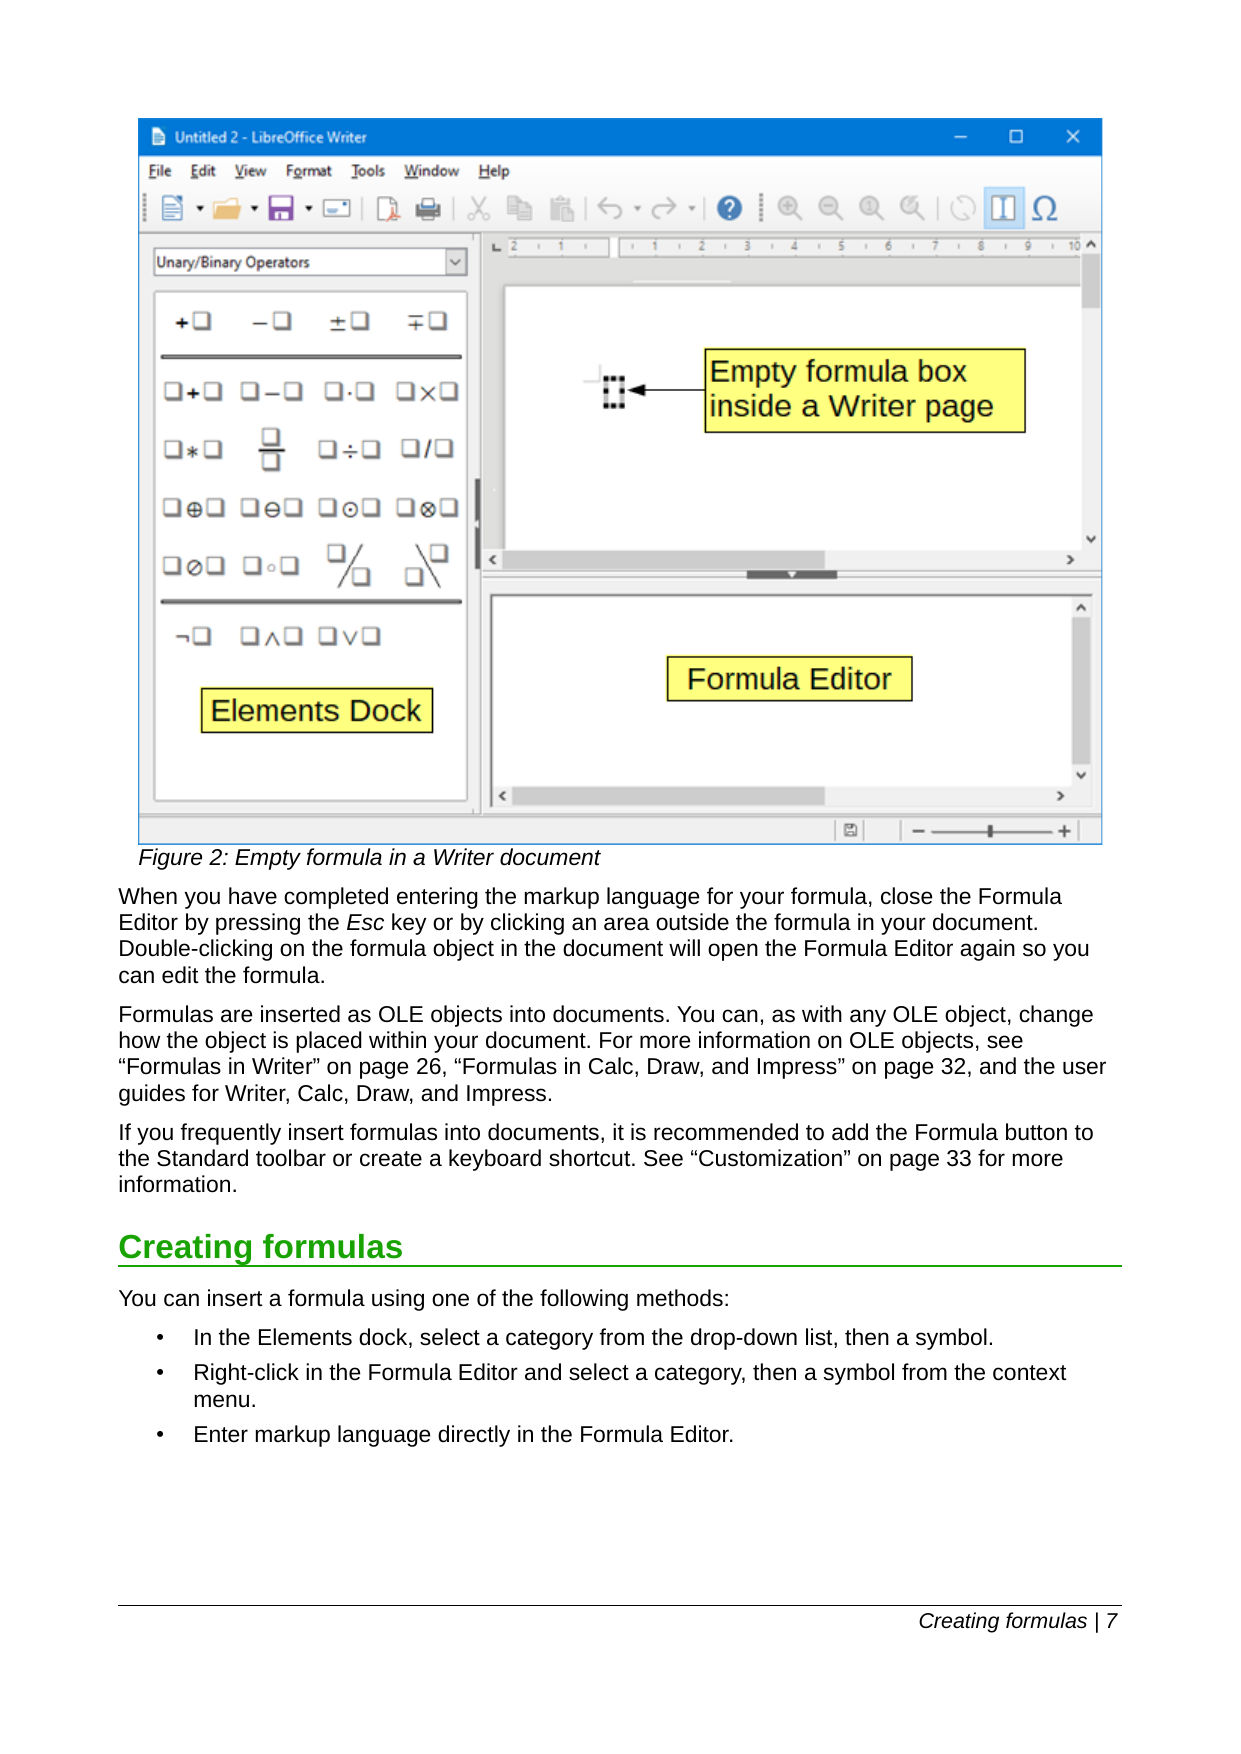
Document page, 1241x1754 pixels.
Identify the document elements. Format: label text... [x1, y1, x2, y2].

text When you have completed entering the markup language for your formula, close the Formula Editor by pressing the Esc key or by clicking an area outside the formula in your document. Double-clicking on the formula object in the document will open the Formula Editor again so you can edit the formula. [118, 883, 1122, 988]
text You can insert a formula using one of the following methods: [118, 1285, 1122, 1312]
list In the Elements dock, select a category from the drop-down list, then a symbol. [156, 1324, 1122, 1350]
list Right-click in the Formula Editor and select a category, then a symbol from the context menu. [156, 1359, 1122, 1412]
picture [138, 118, 1103, 845]
text If you frequently insert formulas into documents, it is recommended to add the Formula button to the Standard toolbar or create a keyboard shortcut. See “Customization” on page 33 for more information. [118, 1118, 1122, 1197]
text Formulas are inserted as OLE objects into documents. You can, as with any OLE object, change how the object is placed within your document. For more information on OLE objects, see “Formulas in Writer” on page 26, “Formulas in Calc, Draw, and Impress” on page 32, and the user guides for Writer, Calc, Draw, and Impress. [118, 1001, 1122, 1106]
list Enter markup language directly in the Formula Editor. [156, 1421, 1122, 1447]
subtitle Creating formulas [118, 1227, 1122, 1265]
text Figure 2: Empty formula in a Writer document [138, 845, 1102, 871]
